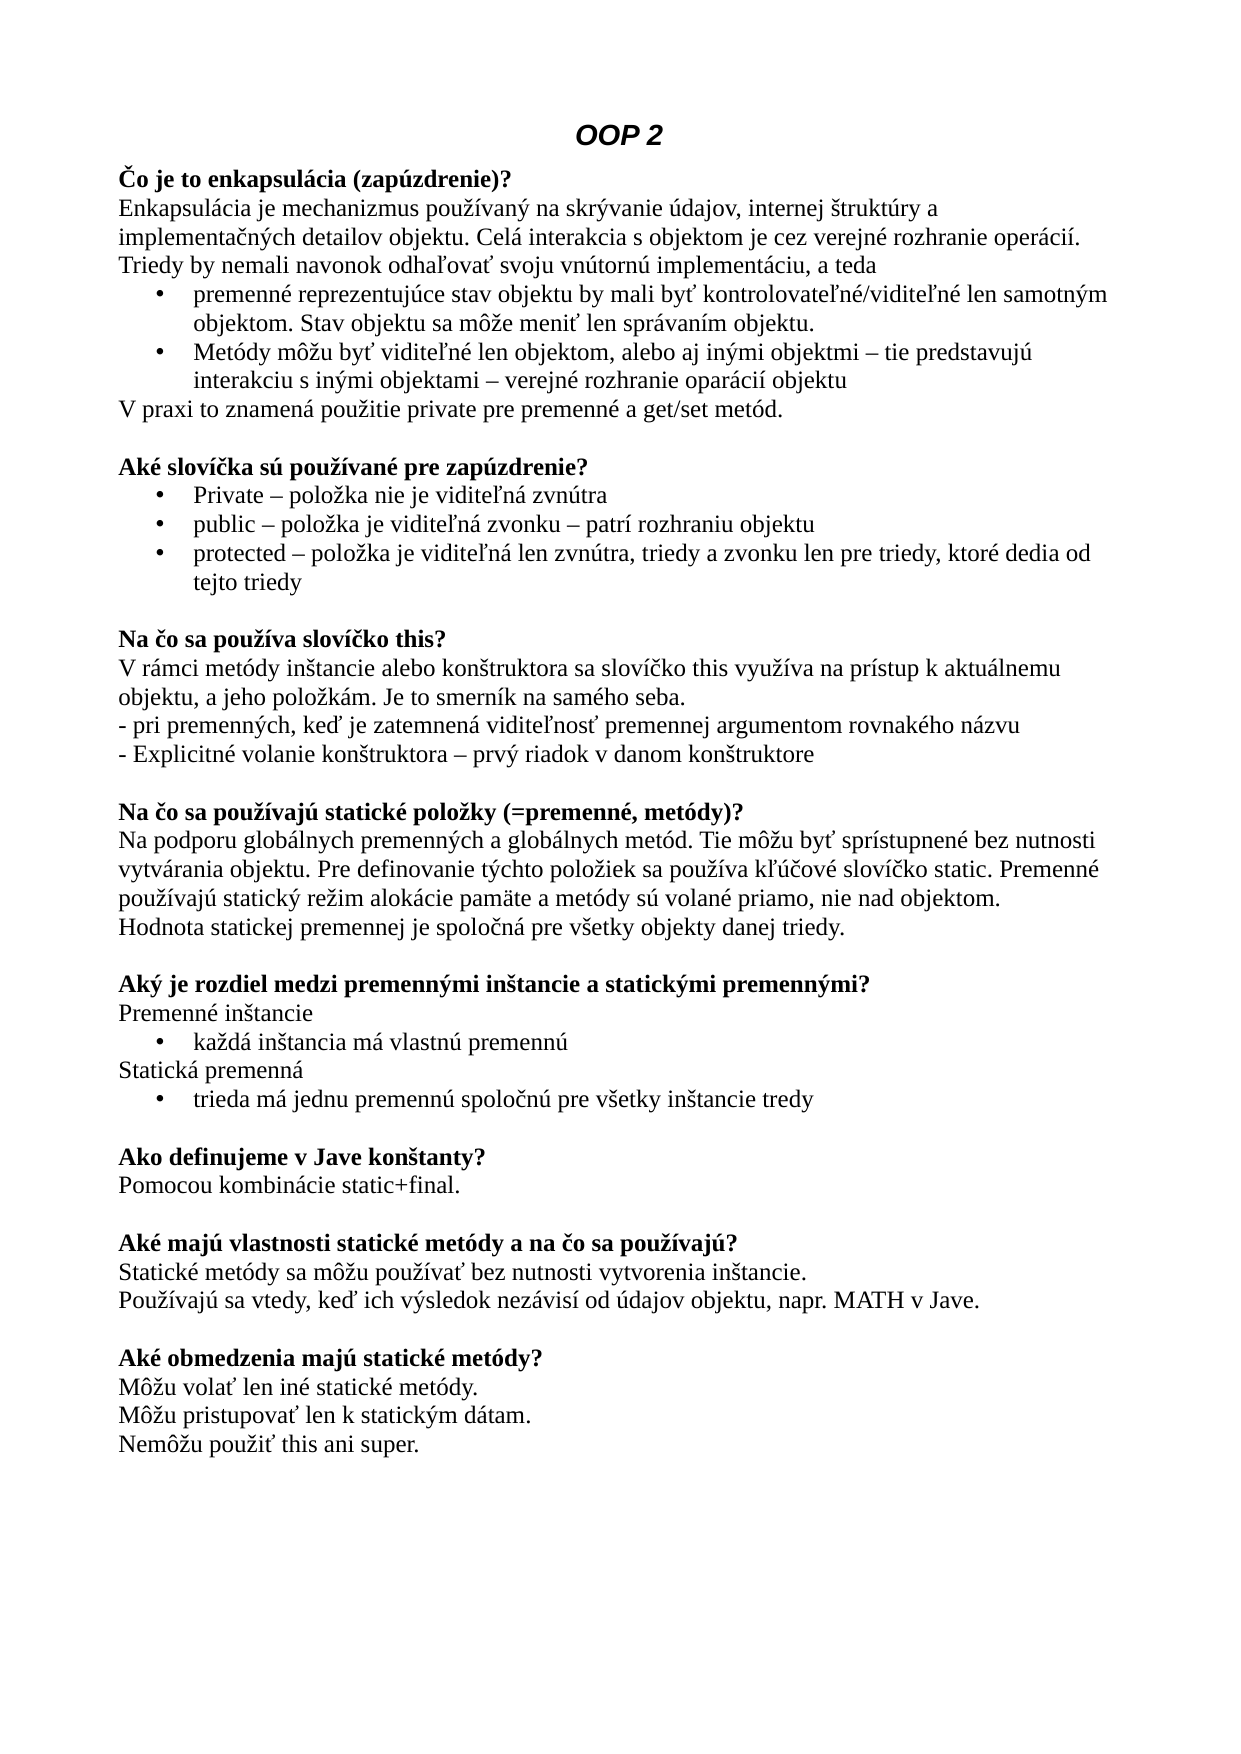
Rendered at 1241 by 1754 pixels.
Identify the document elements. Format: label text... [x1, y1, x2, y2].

text Používajú sa vtedy, keď ich výsledok nezávisí od údajov objektu, napr. MATH v Jave. [118, 1285, 1122, 1314]
text Statické metódy sa môžu používať bez nutnosti vytvorenia inštancie. [118, 1257, 1122, 1285]
text Hodnota statickej premennej je spoločná pre všetky objekty danej triedy. [118, 912, 1122, 940]
text Aké obmedzenia majú statické metódy? [118, 1343, 1122, 1372]
list public – položka je viditeľná zvonku – patrí rozhraniu objektu [156, 509, 1122, 538]
list Private – položka nie je viditeľná zvnútra [156, 480, 1122, 509]
text Na podporu globálnych premenných a globálnych metód. Tie môžu byť sprístupnené bez nutnosti vytvárania objektu. Pre definovanie týchto položiek sa používa kľúčové slovíčko static. Premenné používajú statický režim alokácie pamäte a metódy sú volané priamo, nie nad objektom. [118, 825, 1122, 912]
list Metódy môžu byť viditeľné len objektom, alebo aj inými objektmi – tie predstavujú interakciu s inými objektami – verejné rozhranie oparácií objektu [156, 337, 1122, 394]
text V praxi to znamená použitie private pre premenné a get/set metód. [118, 394, 1122, 423]
text Triedy by nemali navonok odhaľovať svoju vnútornú implementáciu, a teda [118, 250, 1122, 279]
text Aké majú vlastnosti statické metódy a na čo sa používajú? [118, 1228, 1122, 1257]
text - pri premenných, keď je zatemnená viditeľnosť premennej argumentom rovnakého názvu [118, 710, 1122, 739]
text Statická premenná [118, 1055, 1122, 1084]
subtitle OOP 2 [118, 118, 1122, 152]
text Enkapsulácia je mechanizmus používaný na skrývanie údajov, internej štruktúry a implementačných detailov objektu. Celá interakcia s objektom je cez verejné rozhranie operácií. [118, 193, 1122, 250]
text Na čo sa používajú statické položky (=premenné, metódy)? [118, 797, 1122, 825]
text Na čo sa používa slovíčko this? [118, 624, 1122, 653]
list trieda má jednu premennú spoločnú pre všetky inštancie tredy [156, 1084, 1122, 1113]
text Môžu pristupovať len k statickým dátam. [118, 1400, 1122, 1429]
text Môžu volať len iné statické metódy. [118, 1372, 1122, 1400]
text Premenné inštancie [118, 998, 1122, 1027]
text Nemôžu použiť this ani super. [118, 1429, 1122, 1458]
text Pomocou kombinácie static+final. [118, 1170, 1122, 1199]
list každá inštancia má vlastnú premennú [156, 1027, 1122, 1055]
text V rámci metódy inštancie alebo konštruktora sa slovíčko this využíva na prístup k aktuálnemu objektu, a jeho položkám. Je to smerník na samého seba. [118, 653, 1122, 710]
list protected – položka je viditeľná len zvnútra, triedy a zvonku len pre triedy, ktoré dedia od tejto triedy [156, 538, 1122, 595]
text Ako definujeme v Jave konštanty? [118, 1142, 1122, 1170]
list premenné reprezentujúce stav objektu by mali byť kontrolovateľné/viditeľné len samotným objektom. Stav objektu sa môže meniť len správaním objektu. [156, 279, 1122, 337]
text Aký je rozdiel medzi premennými inštancie a statickými premennými? [118, 969, 1122, 998]
text Čo je to enkapsulácia (zapúzdrenie)? [118, 164, 1122, 193]
text Aké slovíčka sú používané pre zapúzdrenie? [118, 452, 1122, 480]
text - Explicitné volanie konštruktora – prvý riadok v danom konštruktore [118, 739, 1122, 768]
